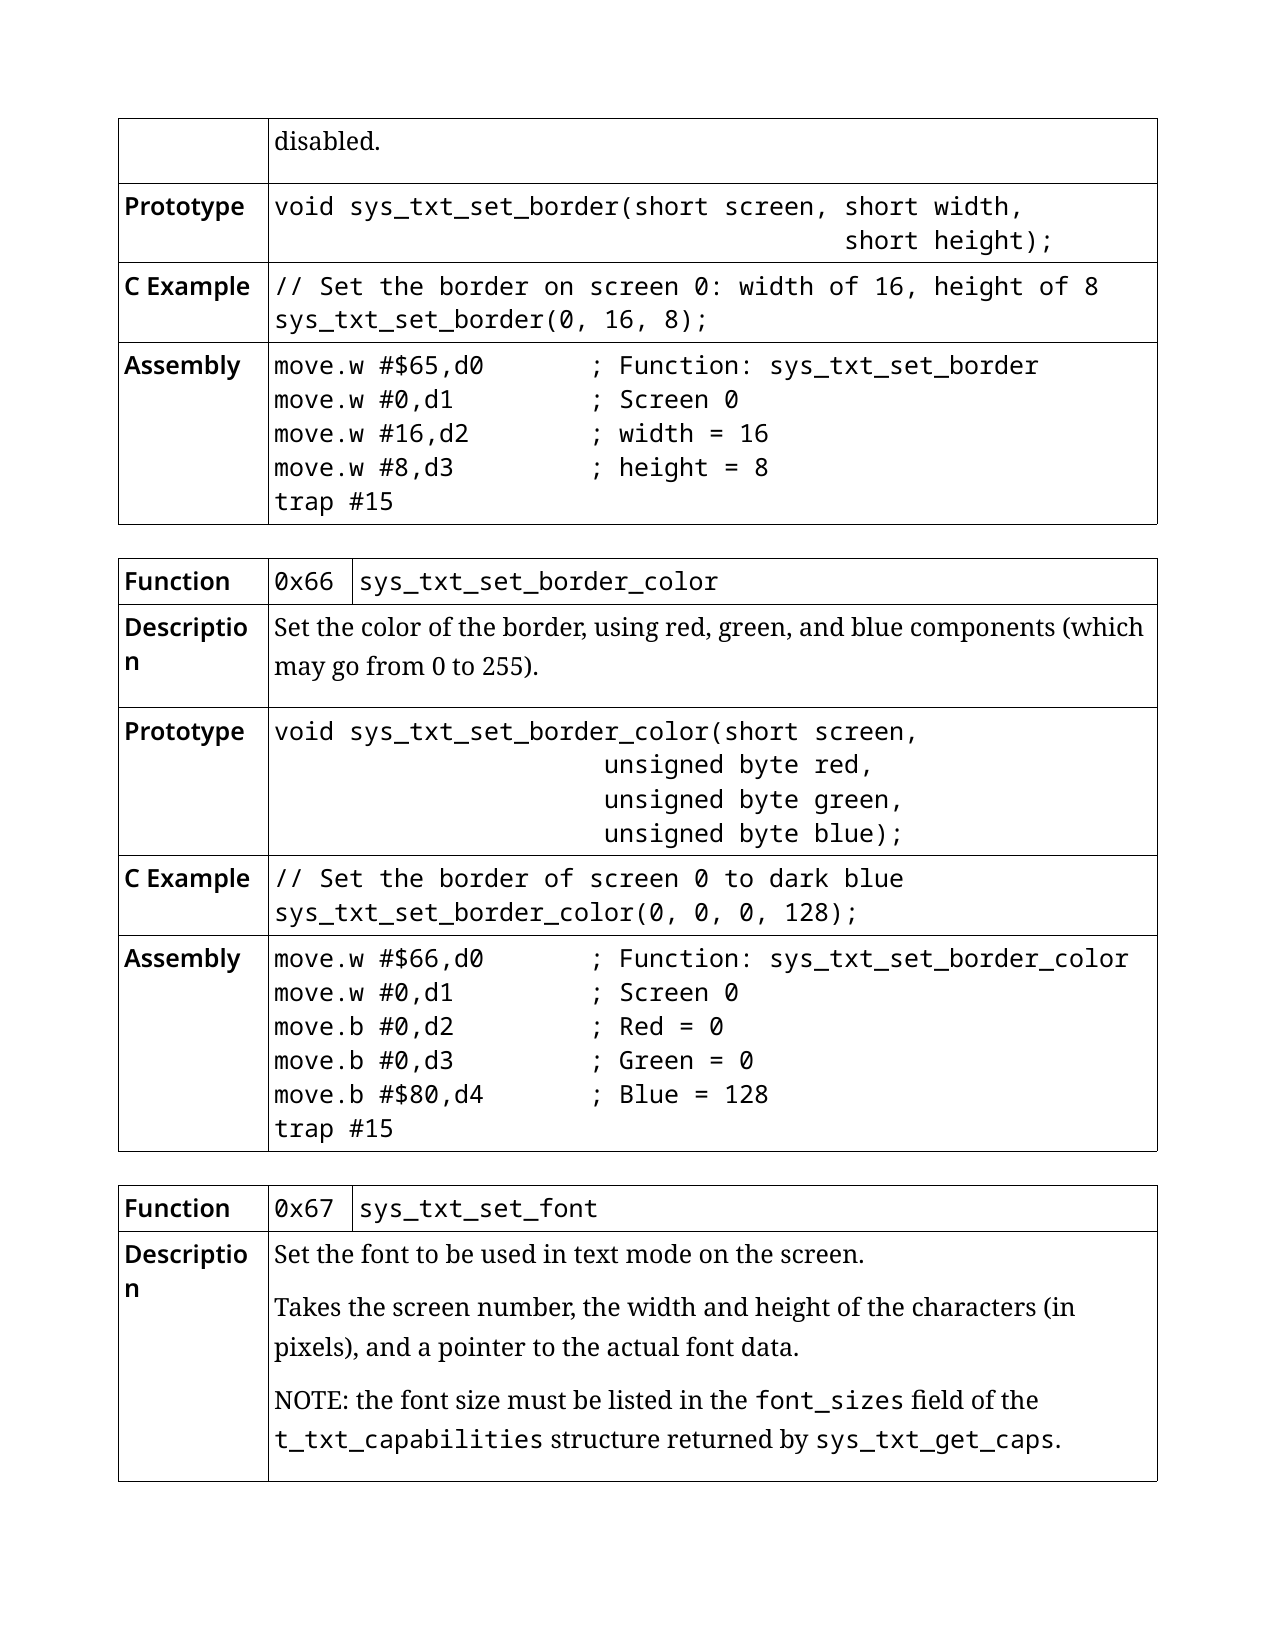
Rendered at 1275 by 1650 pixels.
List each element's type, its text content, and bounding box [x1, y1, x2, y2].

table_cell Description [119, 605, 268, 707]
table_cell C Example [119, 856, 268, 935]
table_cell Prototype [119, 708, 268, 855]
table_cell Assembly [119, 343, 268, 524]
table_cell C Example [119, 263, 268, 342]
table_cell Set the color of the border, using red, green, and blue components (which may go from 0 to 255). [269, 605, 1157, 707]
table_cell move.w #$65,d0 ; Function: sys_txt_set_border move.w #0,d1 ; Screen 0 move.w #16,d2 ; width = 16 move.w #8,d3 ; height = 8 trap #15 [269, 343, 1157, 524]
table_cell void sys_txt_set_border_color(short screen, unsigned byte red, unsigned byte green, unsigned byte blue); [269, 708, 1157, 855]
table_header sys_txt_set_font [353, 1186, 1157, 1231]
table_cell Assembly [119, 936, 268, 1151]
table_cell Prototype [119, 184, 268, 262]
table_cell // Set the border on screen 0: width of 16, height of 8 sys_txt_set_border(0, 16, 8); [269, 263, 1157, 342]
table_header Function [119, 1186, 268, 1231]
table_header 0x66 [269, 559, 352, 604]
table_header 0x67 [269, 1186, 352, 1231]
table_cell Set the font to be used in text mode on the screen. Takes the screen number, the width and height of the characters (in pixels), and a pointer to the actual font data. NOTE: the font size must be listed in the font_sizes field of the t_txt_capabilities structure returned by sys_txt_get_caps. [269, 1232, 1157, 1481]
table_cell void sys_txt_set_border(short screen, short width, short height); [269, 184, 1157, 262]
table_cell // Set the border of screen 0 to dark blue sys_txt_set_border_color(0, 0, 0, 128); [269, 856, 1157, 935]
table_header sys_txt_set_border_color [353, 559, 1157, 604]
table_cell Description [119, 1232, 268, 1481]
table_header Function [119, 559, 268, 604]
table_cell [119, 119, 268, 183]
table_cell disabled. [269, 119, 1157, 183]
table_cell move.w #$66,d0 ; Function: sys_txt_set_border_color move.w #0,d1 ; Screen 0 move.b #0,d2 ; Red = 0 move.b #0,d3 ; Green = 0 move.b #$80,d4 ; Blue = 128 trap #15 [269, 936, 1157, 1151]
